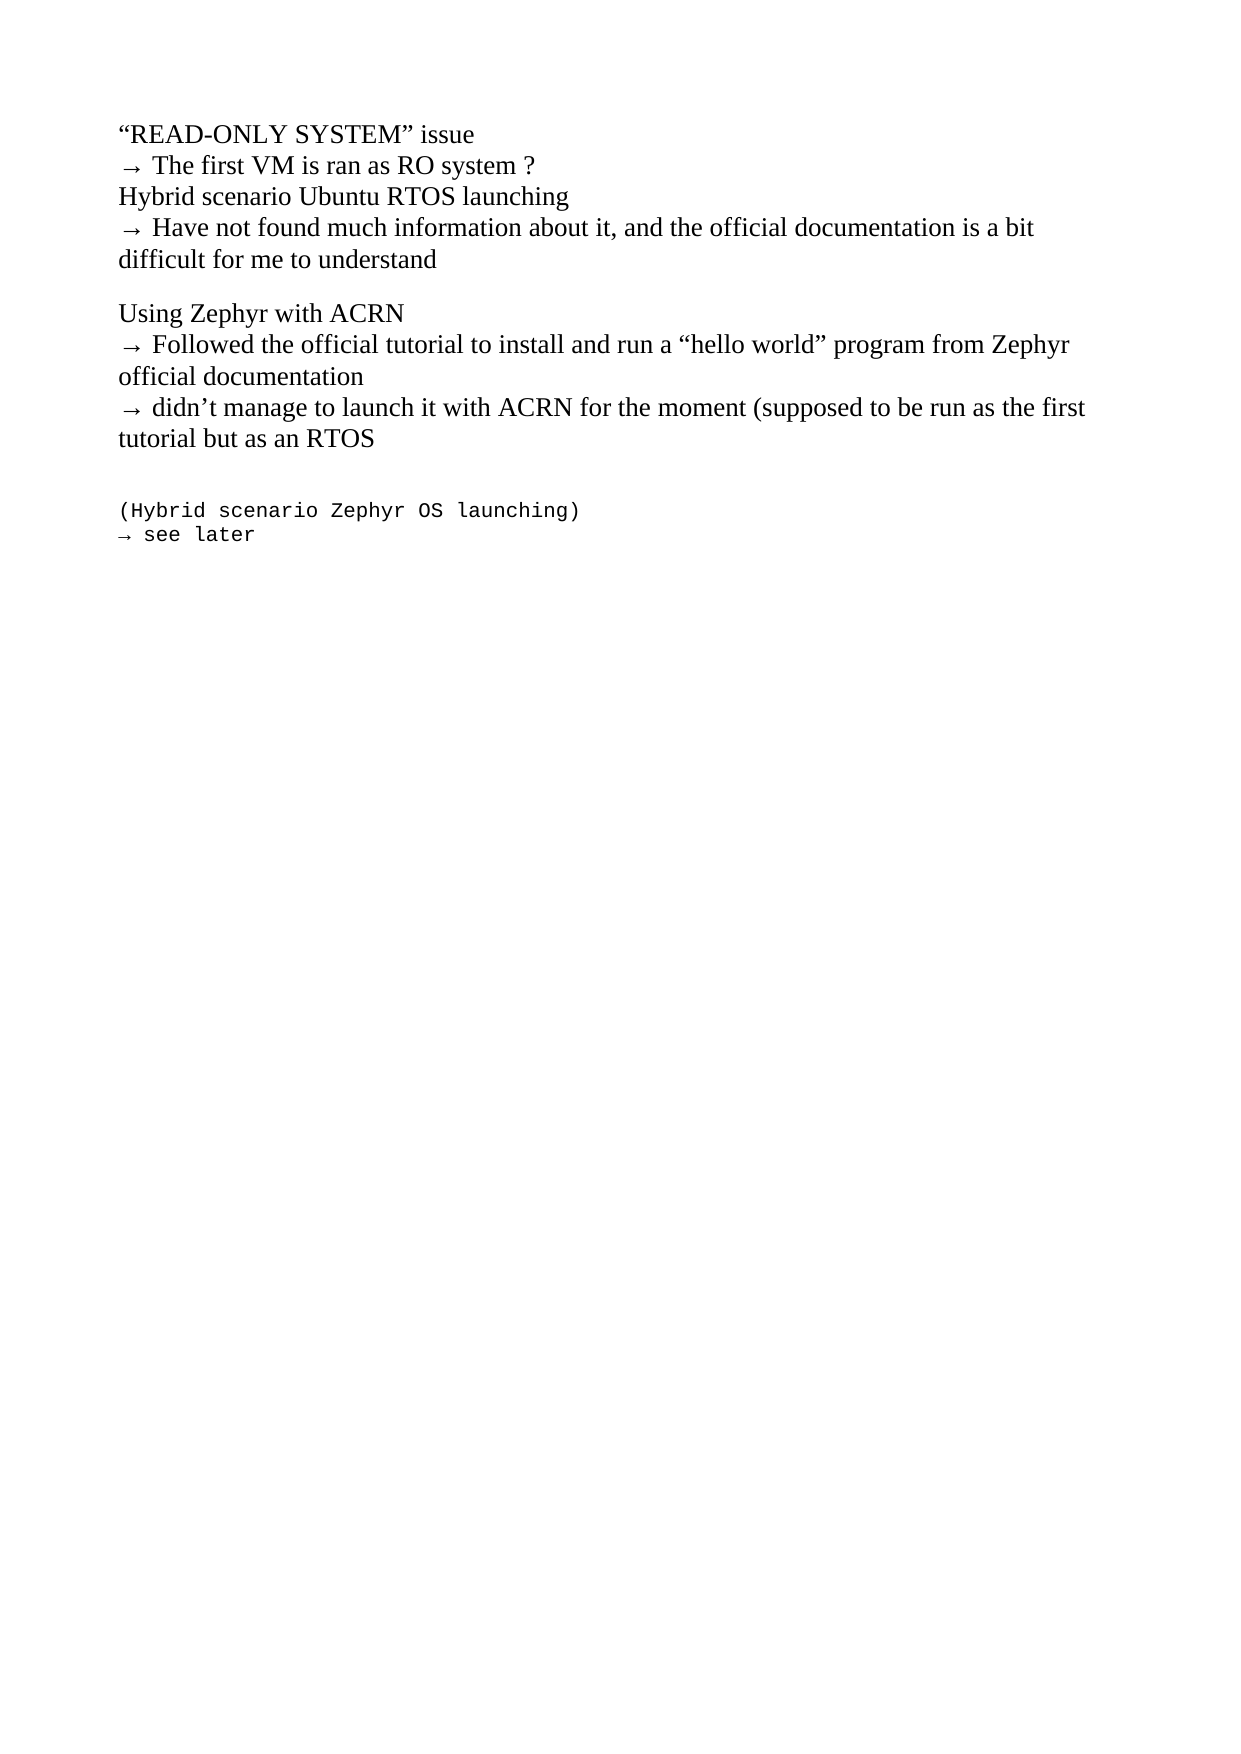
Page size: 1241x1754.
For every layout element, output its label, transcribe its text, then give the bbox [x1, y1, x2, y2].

text “READ-ONLY SYSTEM” issue [118, 118, 1122, 149]
text → The first VM is ran as RO system ? [118, 149, 1122, 180]
text Using Zephyr with ACRN [118, 297, 1122, 329]
text (Hybrid scenario Zephyr OS launching) [118, 477, 1122, 524]
text Hybrid scenario Ubuntu RTOS launching [118, 180, 1122, 212]
text → Followed the official tutorial to install and run a “hello world” program from Zephyr official documentation [118, 329, 1122, 391]
text → see later [118, 524, 1122, 571]
text → didn’t manage to launch it with ACRN for the moment (supposed to be run as the first tutorial but as an RTOS [118, 391, 1122, 453]
text → Have not found much information about it, and the official documentation is a bit difficult for me to understand [118, 212, 1122, 274]
